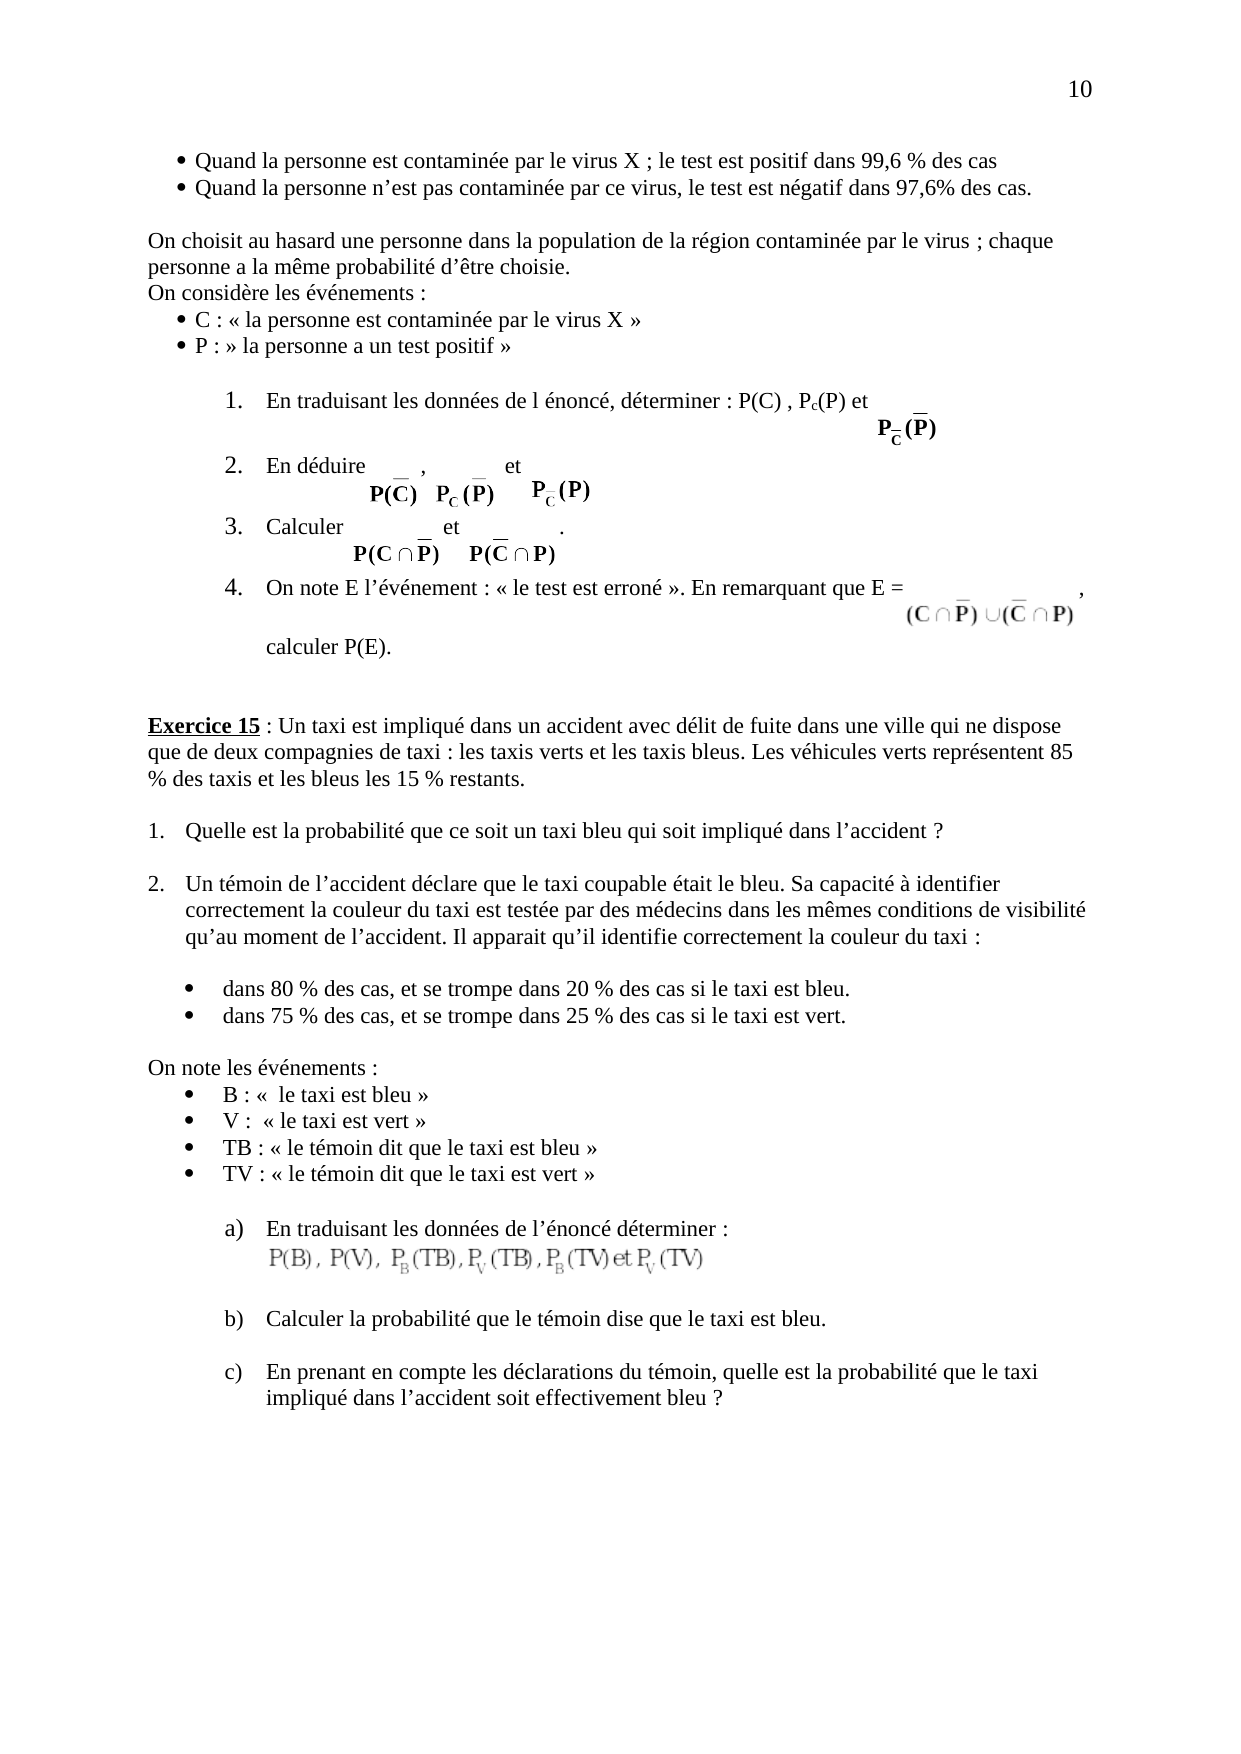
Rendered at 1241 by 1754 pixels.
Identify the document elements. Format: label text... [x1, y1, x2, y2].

list dans 75 % des cas, et se trompe dans 25 % des cas si le taxi est vert. [185, 1002, 1093, 1028]
list Calculer et . [224, 511, 1093, 572]
text On note les événements : [148, 1054, 1093, 1081]
list En traduisant les données de l énoncé, déterminer : P(C) , Pc(P) et [224, 385, 1093, 450]
list Calculer la probabilité que le témoin dise que le taxi est bleu. [224, 1305, 1093, 1332]
list Quand la personne est contaminée par le virus X ; le test est positif dans 99,6 % des cas [177, 148, 1093, 174]
list B : « le taxi est bleu » [185, 1081, 1093, 1107]
text On considère les événements : [148, 279, 1093, 306]
list Quelle est la probabilité que ce soit un taxi bleu qui soit impliqué dans l’accident ? [148, 817, 1093, 844]
list V : « le taxi est vert » [185, 1107, 1093, 1133]
list En déduire, et [224, 450, 1093, 511]
list Un témoin de l’accident déclare que le taxi coupable était le bleu. Sa capacité à identifier correctement la couleur du taxi est testée par des médecins dans les mêmes conditions de visibilité qu’au moment de l’accident. Il apparait qu’il identifie correctement la couleur du taxi : [148, 870, 1093, 949]
list Quand la personne n’est pas contaminée par ce virus, le test est négatif dans 97,6% des cas. [177, 174, 1093, 200]
list dans 80 % des cas, et se trompe dans 20 % des cas si le taxi est bleu. [185, 975, 1093, 1002]
list C : « la personne est contaminée par le virus X » [177, 306, 1093, 332]
list TB : « le témoin dit que le taxi est bleu » [185, 1133, 1093, 1160]
list TV : « le témoin dit que le taxi est vert » [185, 1160, 1093, 1186]
text On choisit au hasard une personne dans la population de la région contaminée par le virus ; chaque personne a la même probabilité d’être choisie. [148, 227, 1093, 279]
list En traduisant les données de l’énoncé déterminer : [224, 1213, 1093, 1279]
list P : » la personne a un test positif » [177, 332, 1093, 358]
list En prenant en compte les déclarations du témoin, quelle est la probabilité que le taxi impliqué dans l’accident soit effectivement bleu ? [224, 1358, 1093, 1411]
list On note E l’événement : « le test est erroné ». En remarquant que E =, calculer P(E). [224, 572, 1093, 659]
text Exercice 15 : Un taxi est impliqué dans un accident avec délit de fuite dans une ville qui ne dispose que de deux compagnies de taxi : les taxis verts et les taxis bleus. Les véhicules verts représentent 85 % des taxis et les bleus les 15 % restants. [148, 712, 1093, 791]
